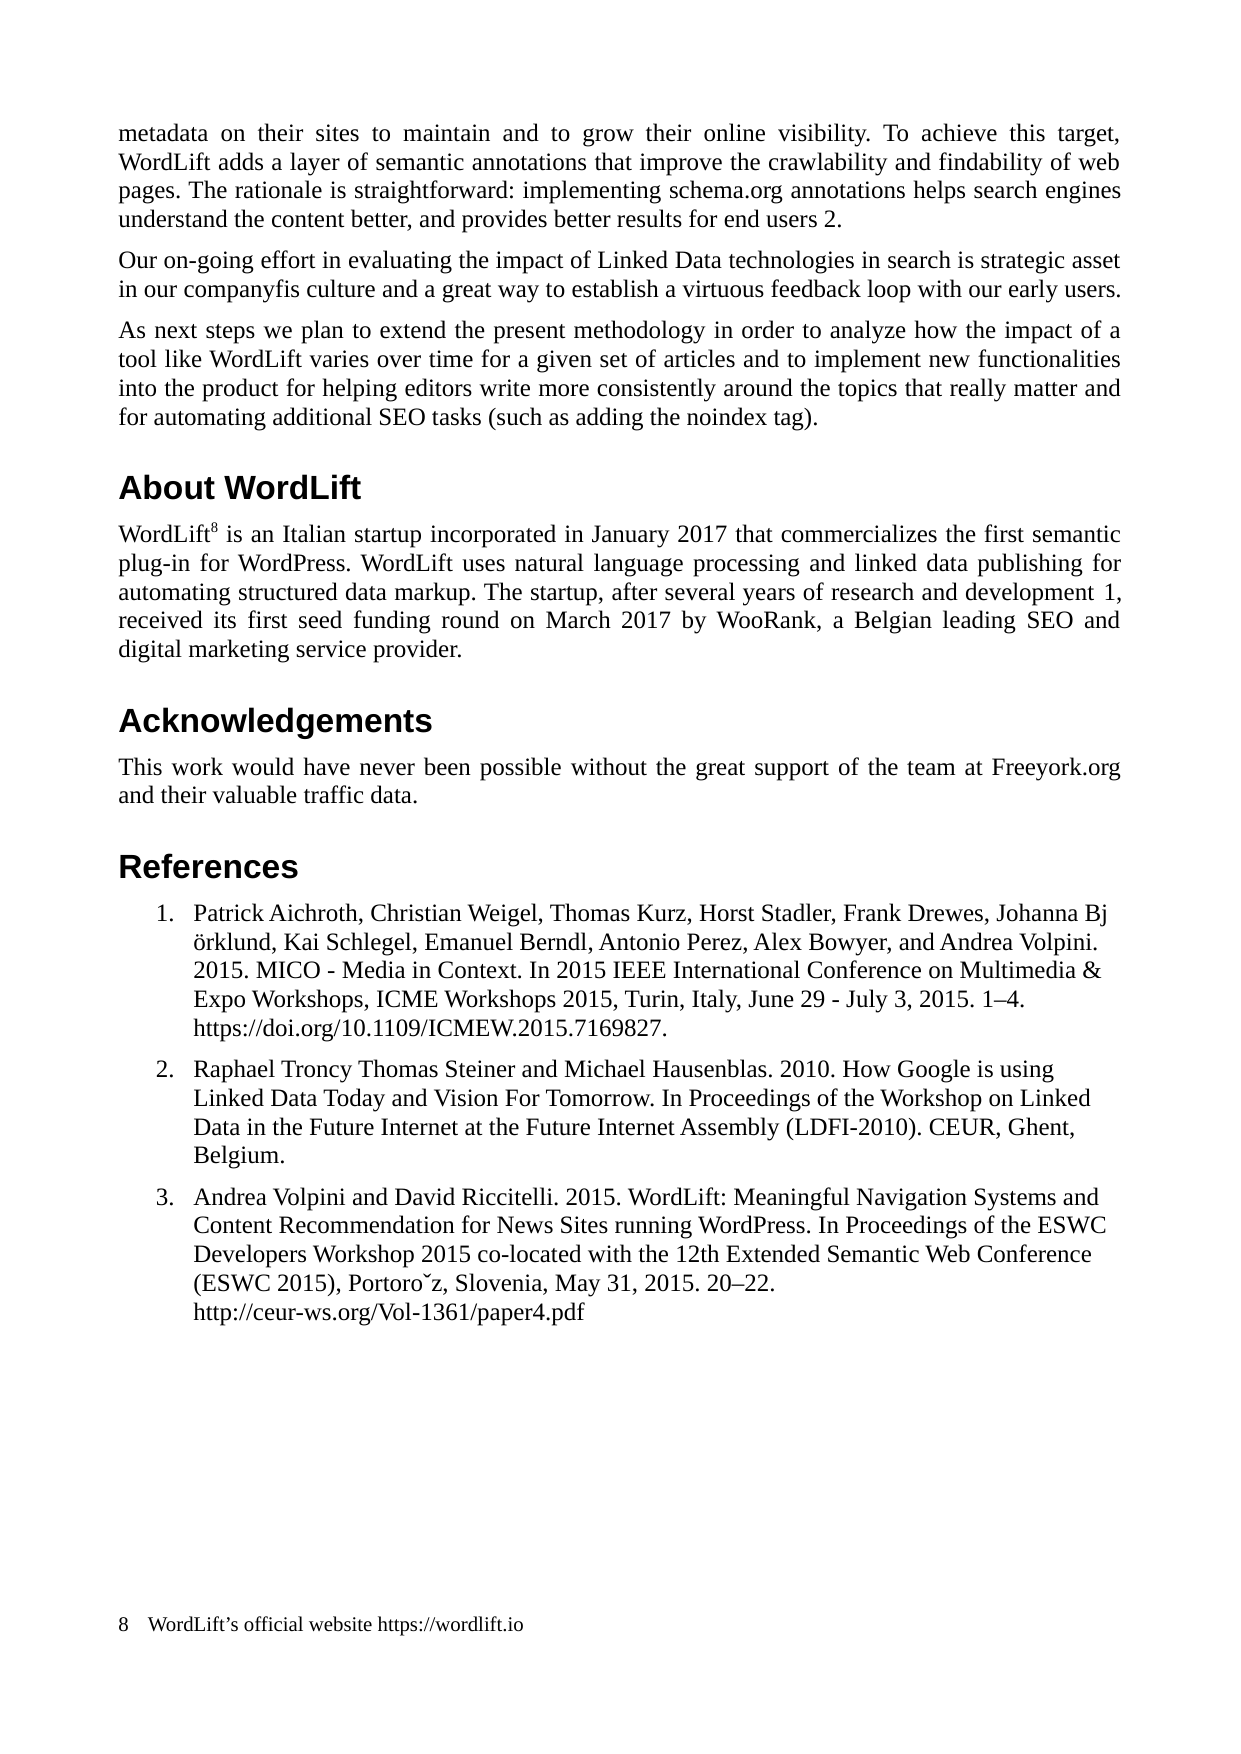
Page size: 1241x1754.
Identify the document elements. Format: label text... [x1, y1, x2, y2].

text This work would have never been possible without the great support of the team at Freeyork.org and their valuable traffic data. [118, 752, 1122, 809]
text WordLift is an Italian startup incorporated in January 2017 that commercializes the first semantic plug-in for WordPress. WordLift uses natural language processing and linked data publishing for automating structured data markup. The startup, after several years of research and development 1, received its first seed funding round on March 2017 by WooRank, a Belgian leading SEO and digital marketing service provider. [118, 519, 1122, 663]
text As next steps we plan to extend the present methodology in order to analyze how the impact of a tool like WordLift varies over time for a given set of articles and to implement new functionalities into the product for helping editors write more consistently around the topics that really matter and for automating additional SEO tasks (such as adding the noindex tag). [118, 316, 1122, 431]
text WordLift’s official website https://wordlift.io [118, 1612, 1122, 1636]
list Patrick Aichroth, Christian Weigel, Thomas Kurz, Horst Stadler, Frank Drewes, Johanna Bj örklund, Kai Schlegel, Emanuel Berndl, Antonio Perez, Alex Bowyer, and Andrea Volpini. 2015. MICO - Media in Context. In 2015 IEEE International Conference on Multimedia & Expo Workshops, ICME Workshops 2015, Turin, Italy, June 29 - July 3, 2015. 1–4. https://doi.org/10.1109/ICMEW.2015.7169827. [156, 898, 1122, 1042]
subtitle About WordLift [118, 468, 1122, 507]
text metadata on their sites to maintain and to grow their online visibility. To achieve this target, WordLift adds a layer of semantic annotations that improve the crawlability and findability of web pages. The rationale is straightforward: implementing schema.org annotations helps search engines understand the content better, and provides better results for end users 2. [118, 118, 1122, 233]
text Our on-going effort in evaluating the impact of Linked Data technologies in search is strategic asset in our companyfis culture and a great way to establish a virtuous feedback loop with our early users. [118, 246, 1122, 303]
list Andrea Volpini and David Riccitelli. 2015. WordLift: Meaningful Navigation Systems and Content Recommendation for News Sites running WordPress. In Proceedings of the ESWC Developers Workshop 2015 co-located with the 12th Extended Semantic Web Conference (ESWC 2015), Portoroˇz, Slovenia, May 31, 2015. 20–22. http://ceur-ws.org/Vol-1361/paper4.pdf [156, 1182, 1122, 1325]
subtitle Acknowledgements [118, 701, 1122, 739]
subtitle References [118, 847, 1122, 885]
list Raphael Troncy Thomas Steiner and Michael Hausenblas. 2010. How Google is using Linked Data Today and Vision For Tomorrow. In Proceedings of the Workshop on Linked Data in the Future Internet at the Future Internet Assembly (LDFI-2010). CEUR, Ghent, Belgium. [156, 1054, 1122, 1169]
